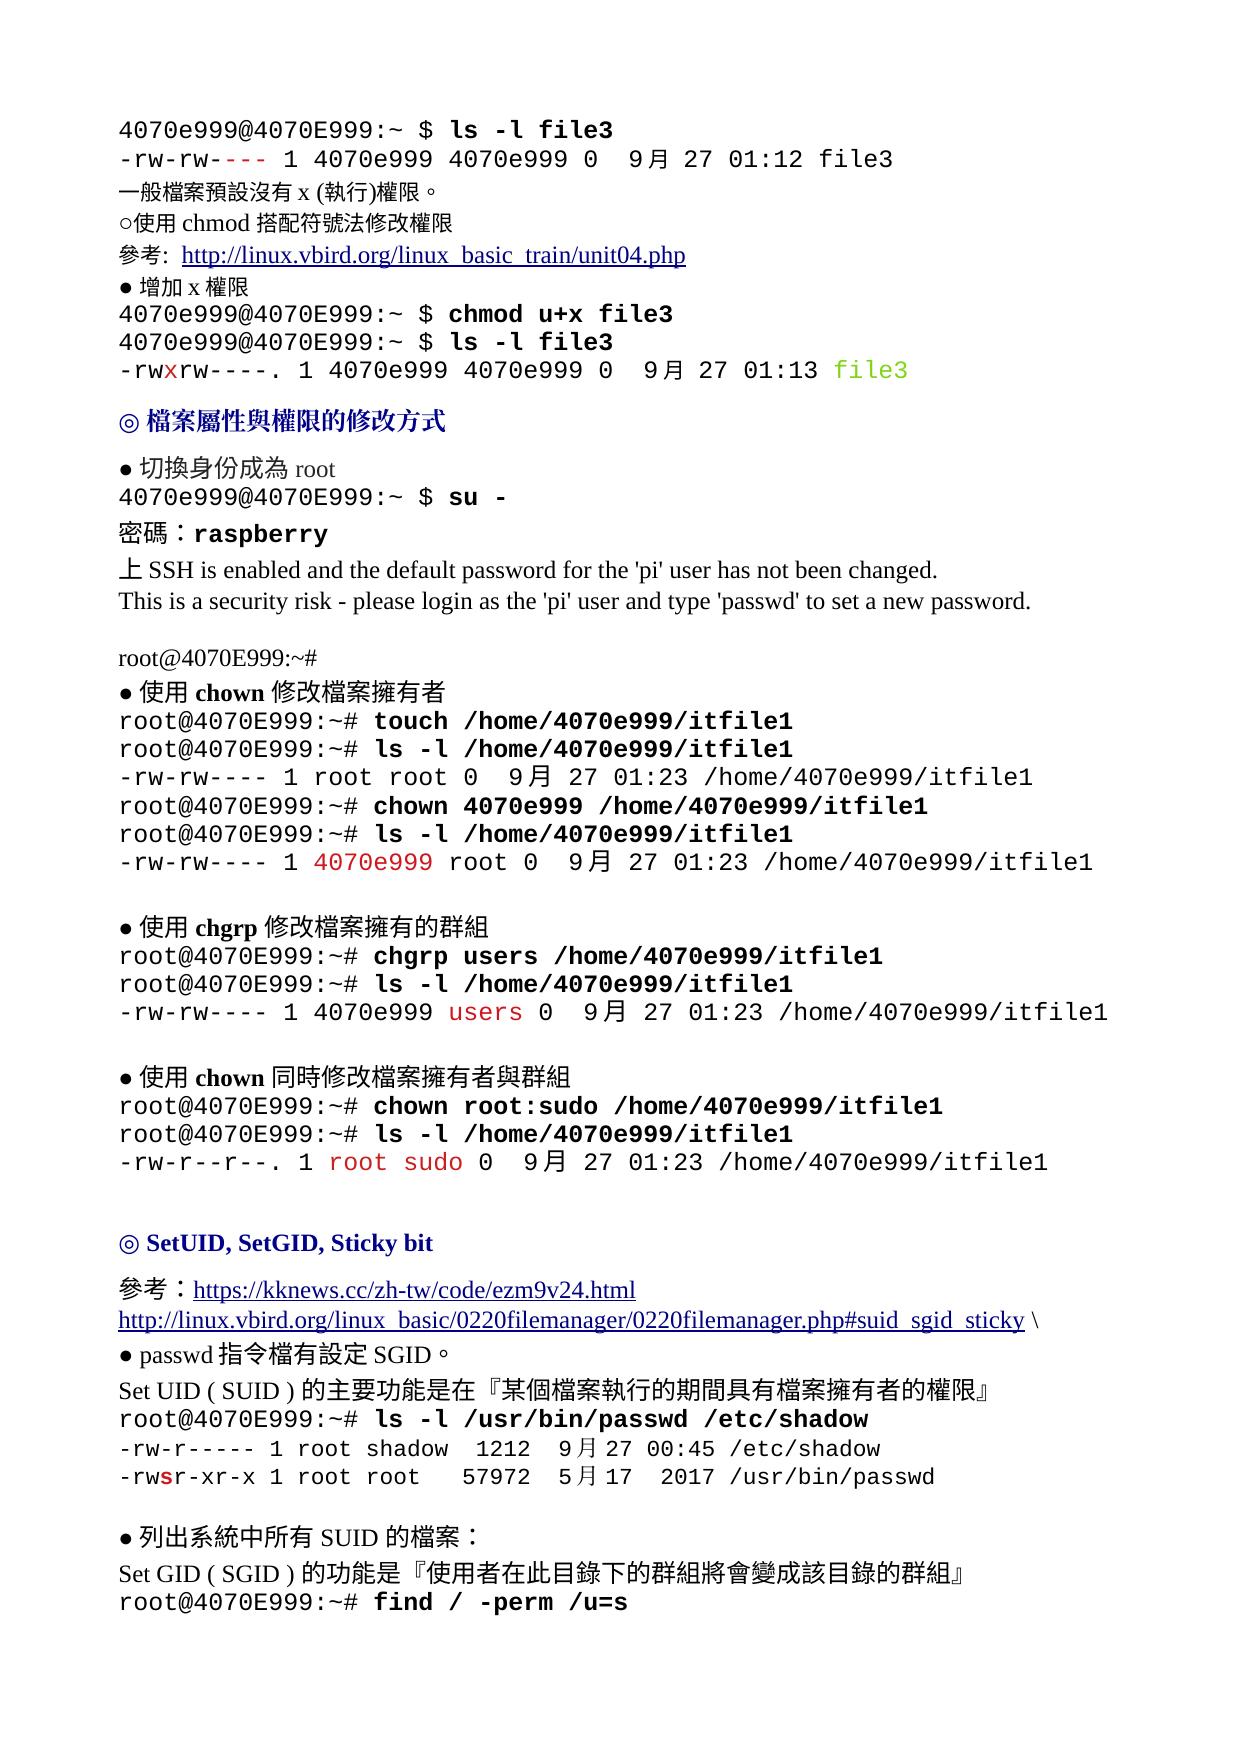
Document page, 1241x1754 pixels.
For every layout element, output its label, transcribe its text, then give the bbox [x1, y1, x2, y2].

text root@4070E999:~# find / -perm /u=s [118, 1590, 1122, 1618]
text 參考：https://kknews.cc/zh-tw/code/ezm9v24.html [118, 1269, 1122, 1305]
subtitle ◎ SetUID, SetGID, Sticky bit [118, 1228, 1122, 1257]
text root@4070E999:~# chgrp users /home/4070e999/itfile1 [118, 943, 1122, 972]
text ● 切換身份成為 root [118, 448, 1122, 485]
text 4070e999@4070E999:~ $ ls -l file3 [118, 330, 1122, 358]
text -rw-r--r--. 1 root sudo 0 9月 27 01:23 /home/4070e999/itfile1 [118, 1150, 1122, 1178]
text 一般檔案預設沒有x (執行)權限。 [118, 175, 1122, 206]
text ● passwd指令檔有設定SGID。 [118, 1334, 1122, 1370]
text -rw-r----- 1 root shadow 1212 9月 27 00:45 /etc/shadow [118, 1435, 1122, 1463]
text -rwxrw----. 1 4070e999 4070e999 0 9月 27 01:13 file3 [118, 358, 1122, 386]
text root@4070E999:~# ls -l /home/4070e999/itfile1 [118, 1122, 1122, 1150]
text Set GID ( SGID ) 的功能是『使用者在此目錄下的群組將會變成該目錄的群組』 [118, 1554, 1122, 1590]
text root@4070E999:~# ls -l /home/4070e999/itfile1 [118, 737, 1122, 765]
text root@4070E999:~# ls -l /usr/bin/passwd /etc/shadow [118, 1407, 1122, 1435]
text root@4070E999:~# [118, 643, 1122, 672]
text -rw-rw---- 1 4070e999 root 0 9月 27 01:23 /home/4070e999/itfile1 [118, 850, 1122, 878]
text ● 使用 chgrp 修改檔案擁有的群組 [118, 907, 1122, 943]
text root@4070E999:~# chown 4070e999 /home/4070e999/itfile1 [118, 793, 1122, 822]
text ● 列出系統中所有 SUID 的檔案： [118, 1517, 1122, 1554]
text 上SSH is enabled and the default password for the 'pi' user has not been changed. [118, 549, 1122, 586]
text ● 增加x權限 [118, 270, 1122, 301]
text http://linux.vbird.org/linux_basic/0220filemanager/0220filemanager.php#suid_sgid_sticky \ [118, 1305, 1122, 1334]
text 參考: http://linux.vbird.org/linux_basic_train/unit04.php [118, 238, 1122, 270]
text ○使用 chmod 搭配符號法修改權限 [118, 206, 1122, 238]
text 4070e999@4070E999:~ $ su - [118, 485, 1122, 513]
text root@4070E999:~# touch /home/4070e999/itfile1 [118, 708, 1122, 737]
text 4070e999@4070E999:~ $ ls -l file3 [118, 118, 1122, 146]
text 密碼：raspberry [118, 513, 1122, 549]
text -rw-rw---- 1 4070e999 users 0 9月 27 01:23 /home/4070e999/itfile1 [118, 1000, 1122, 1028]
subtitle ◎ 檔案屬性與權限的修改方式 [118, 407, 1122, 436]
text ● 使用 chown 修改檔案擁有者 [118, 672, 1122, 708]
text ● 使用 chown 同時修改檔案擁有者與群組 [118, 1057, 1122, 1093]
text root@4070E999:~# ls -l /home/4070e999/itfile1 [118, 822, 1122, 850]
text -rw-rw---- 1 4070e999 4070e999 0 9月 27 01:12 file3 [118, 146, 1122, 175]
text This is a security risk - please login as the 'pi' user and type 'passwd' to set a new password. [118, 586, 1122, 614]
text root@4070E999:~# chown root:sudo /home/4070e999/itfile1 [118, 1093, 1122, 1122]
text Set UID ( SUID ) 的主要功能是在『某個檔案執行的期間具有檔案擁有者的權限』 [118, 1370, 1122, 1407]
text root@4070E999:~# ls -l /home/4070e999/itfile1 [118, 972, 1122, 1000]
text 4070e999@4070E999:~ $ chmod u+x file3 [118, 301, 1122, 330]
text -rwsr-xr-x 1 root root 57972 5月 17 2017 /usr/bin/passwd [118, 1463, 1122, 1491]
text -rw-rw---- 1 root root 0 9月 27 01:23 /home/4070e999/itfile1 [118, 765, 1122, 793]
